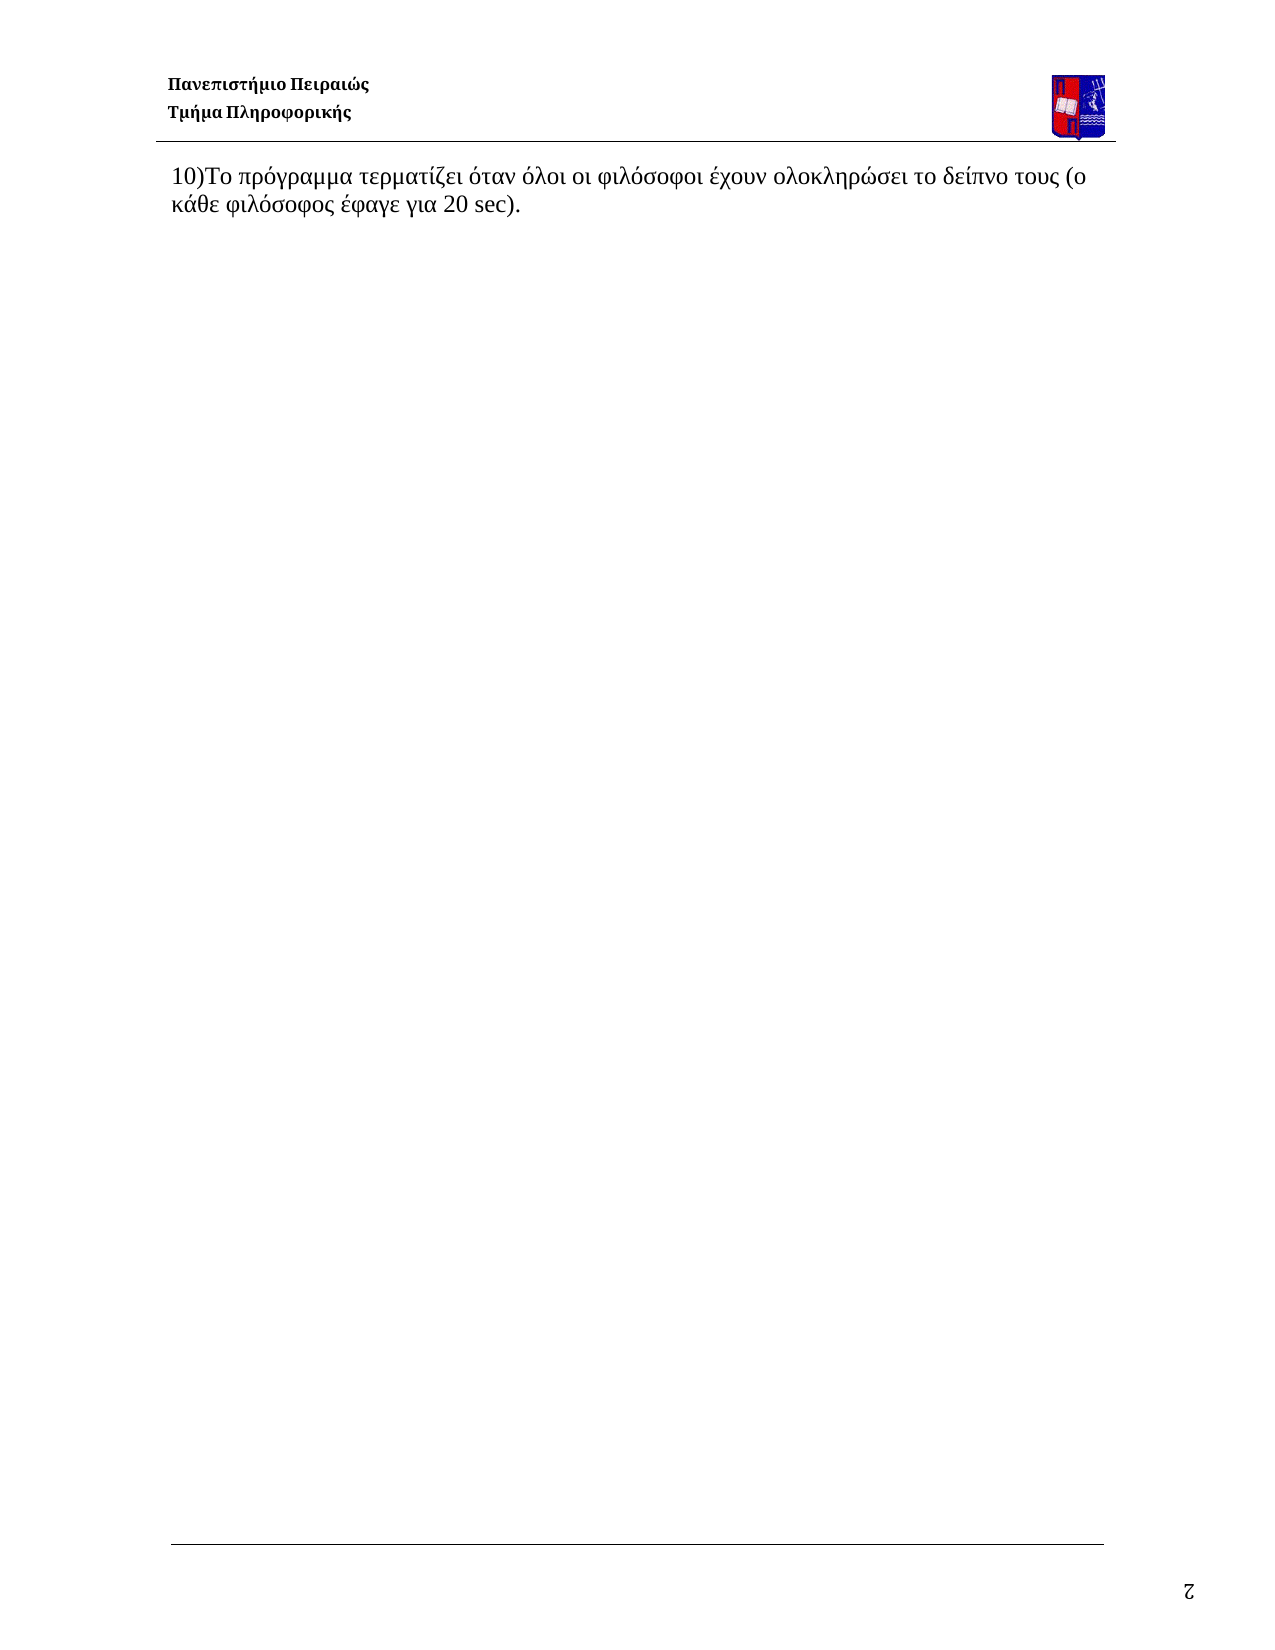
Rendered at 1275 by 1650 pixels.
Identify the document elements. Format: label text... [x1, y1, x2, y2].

picture [1051, 75, 1105, 141]
text 10)Το πρόγραμμα τερματίζει όταν όλοι οι φιλόσοφοι έχουν ολοκληρώσει το δείπνο τους (ο κάθε φιλόσοφος έφαγε για 20 sec). [171, 161, 1104, 218]
